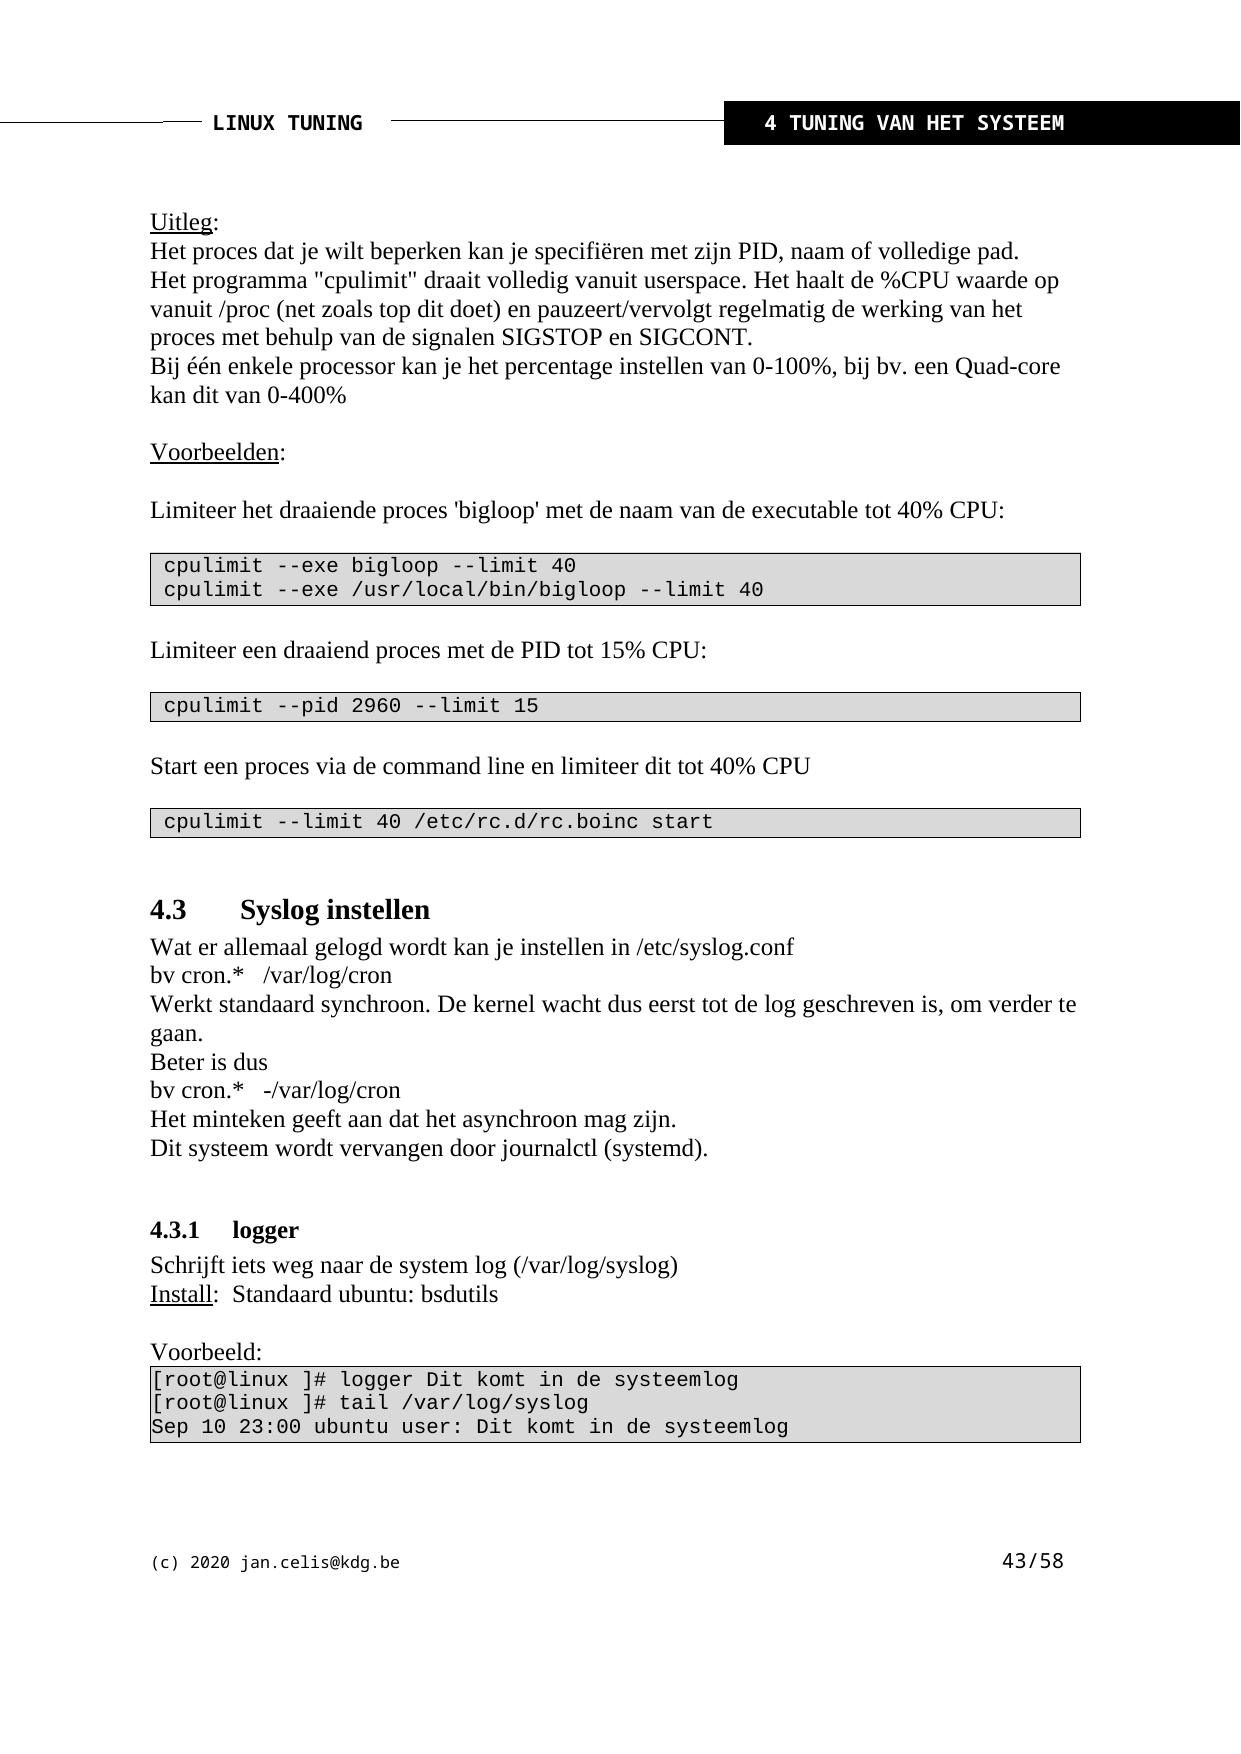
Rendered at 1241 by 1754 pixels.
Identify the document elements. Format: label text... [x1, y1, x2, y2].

text Install: Standaard ubuntu: bsdutils [150, 1279, 1081, 1308]
text cpulimit --exe bigloop --limit 40 [151, 554, 1080, 576]
text bv cron.* -/var/log/cron [150, 1076, 1081, 1104]
text Start een proces via de command line en limiteer dit tot 40% CPU [150, 751, 1081, 779]
text Bij één enkele processor kan je het percentage instellen van 0-100%, bij bv. een Quad-core kan dit van 0-400% [150, 351, 1081, 409]
text Uitleg: [150, 207, 1081, 236]
text Voorbeelden: [150, 437, 1081, 466]
text [root@linux ]# tail /var/log/syslog [151, 1389, 1080, 1413]
text Het programma "cpulimit" draait volledig vanuit userspace. Het haalt de %CPU waarde op vanuit /proc (net zoals top dit doet) en pauzeert/vervolgt regelmatig de werking van het proces met behulp van de signalen SIGSTOP en SIGCONT. [150, 265, 1081, 351]
text Dit systeem wordt vervangen door journalctl (systemd). [150, 1133, 1081, 1162]
text cpulimit --pid 2960 --limit 15 [151, 693, 1080, 721]
subtitle logger [150, 1216, 1081, 1244]
text Beter is dus [150, 1047, 1081, 1076]
text Het minteken geeft aan dat het asynchroon mag zijn. [150, 1104, 1081, 1133]
text Schrijft iets weg naar de system log (/var/log/syslog) [150, 1251, 1081, 1279]
text Voorbeeld: [150, 1337, 1081, 1366]
subtitle Syslog instellen [150, 892, 1081, 926]
text Limiteer het draaiende proces 'bigloop' met de naam van de executable tot 40% CPU: [150, 495, 1081, 524]
text bv cron.* /var/log/cron [150, 961, 1081, 989]
text Sep 10 23:00 ubuntu user: Dit komt in de systeemlog [151, 1413, 1080, 1442]
text cpulimit --exe /usr/local/bin/bigloop --limit 40 [151, 576, 1080, 605]
text Wat er allemaal gelogd wordt kan je instellen in /etc/syslog.conf [150, 932, 1081, 961]
text cpulimit --limit 40 /etc/rc.d/rc.boinc start [151, 809, 1080, 837]
text Limiteer een draaiend proces met de PID tot 15% CPU: [150, 635, 1081, 663]
text Werkt standaard synchroon. De kernel wacht dus eerst tot de log geschreven is, om verder te gaan. [150, 989, 1081, 1047]
text Het proces dat je wilt beperken kan je specifiëren met zijn PID, naam of volledige pad. [150, 236, 1081, 265]
text [root@linux ]# logger Dit komt in de systeemlog [151, 1367, 1080, 1389]
